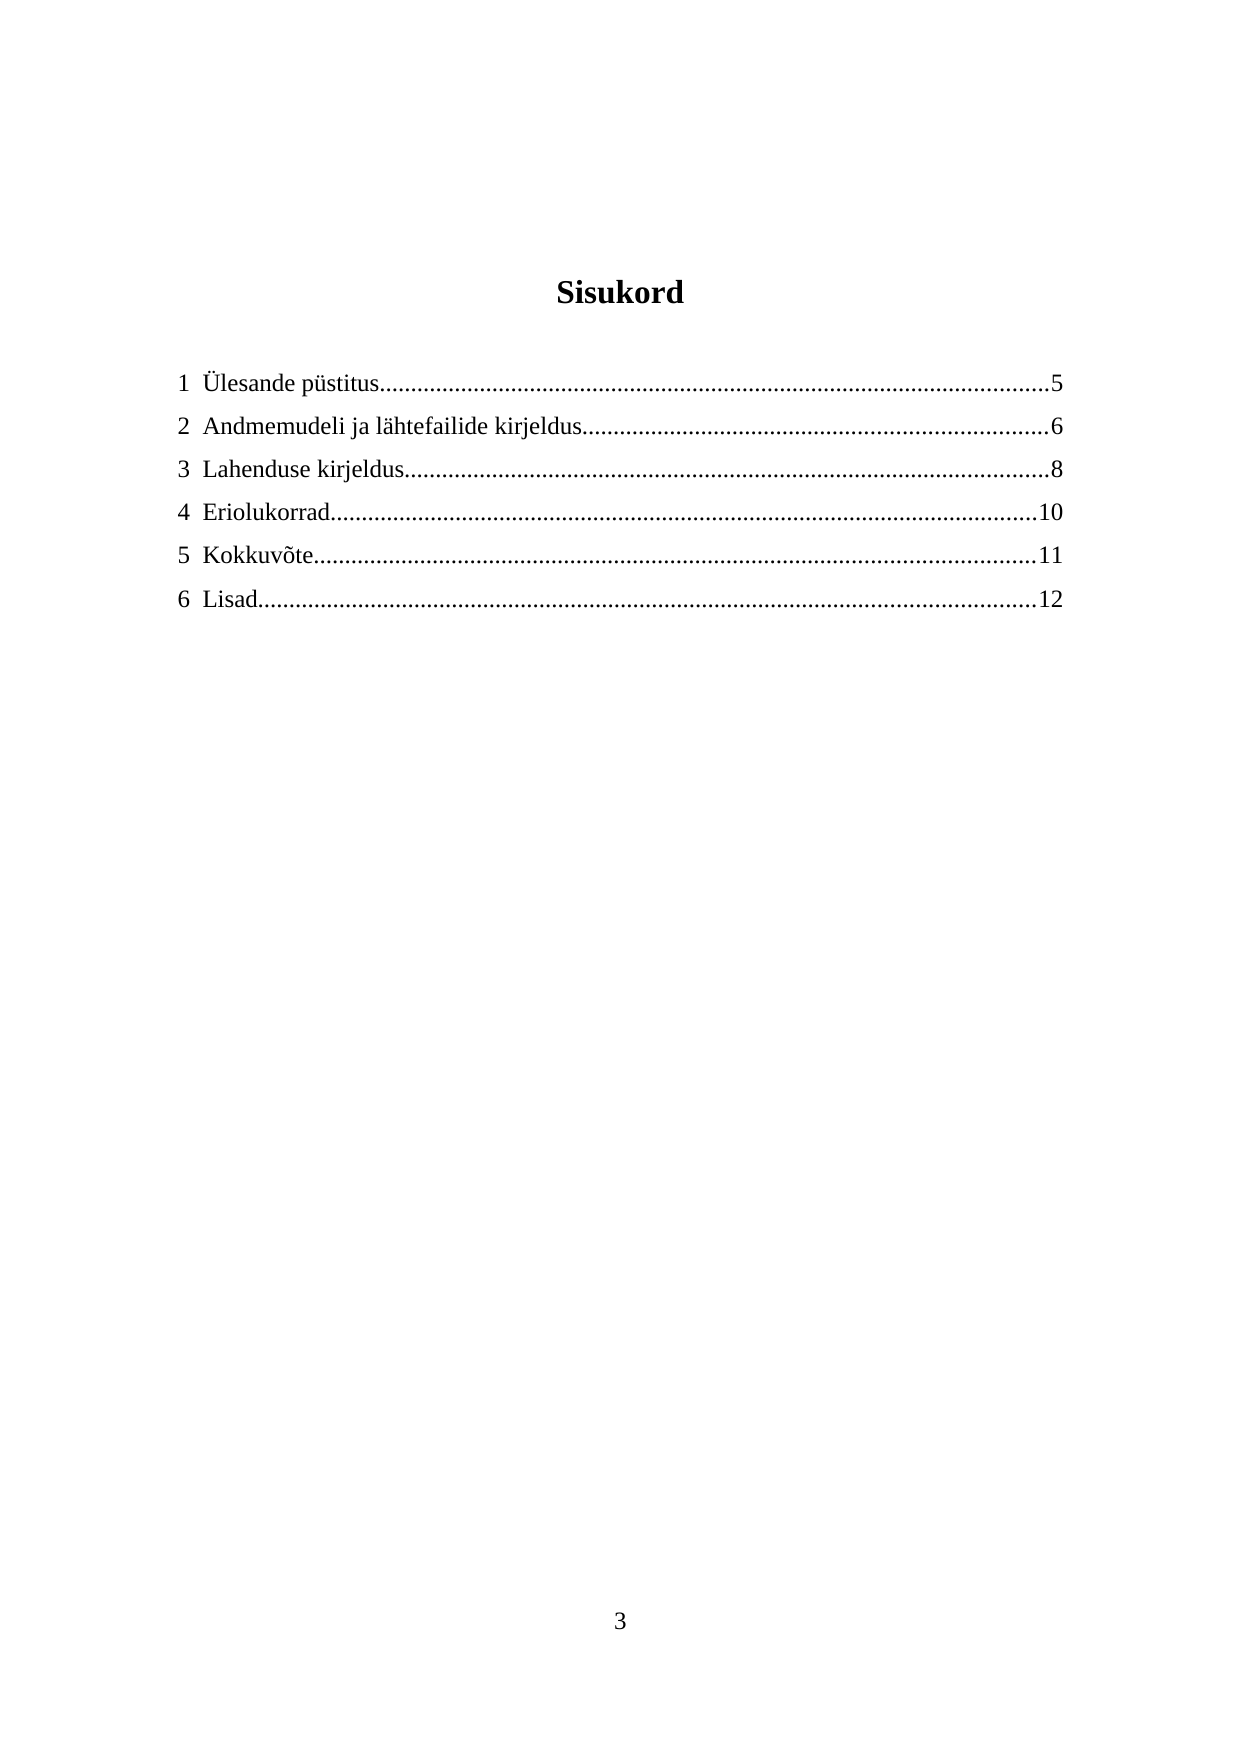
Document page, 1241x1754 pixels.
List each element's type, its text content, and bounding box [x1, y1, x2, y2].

text 4 Eriolukorrad 10 [177, 497, 1063, 526]
text 2 Andmemudeli ja lähtefailide kirjeldus 6 [177, 411, 1063, 440]
subtitle Sisukord [177, 273, 1063, 311]
text 5 Kokkuvõte 11 [177, 541, 1063, 569]
text 6 Lisad 12 [177, 584, 1063, 612]
text 1 Ülesande püstitus 5 [177, 368, 1063, 397]
text 3 Lahenduse kirjeldus 8 [177, 454, 1063, 483]
